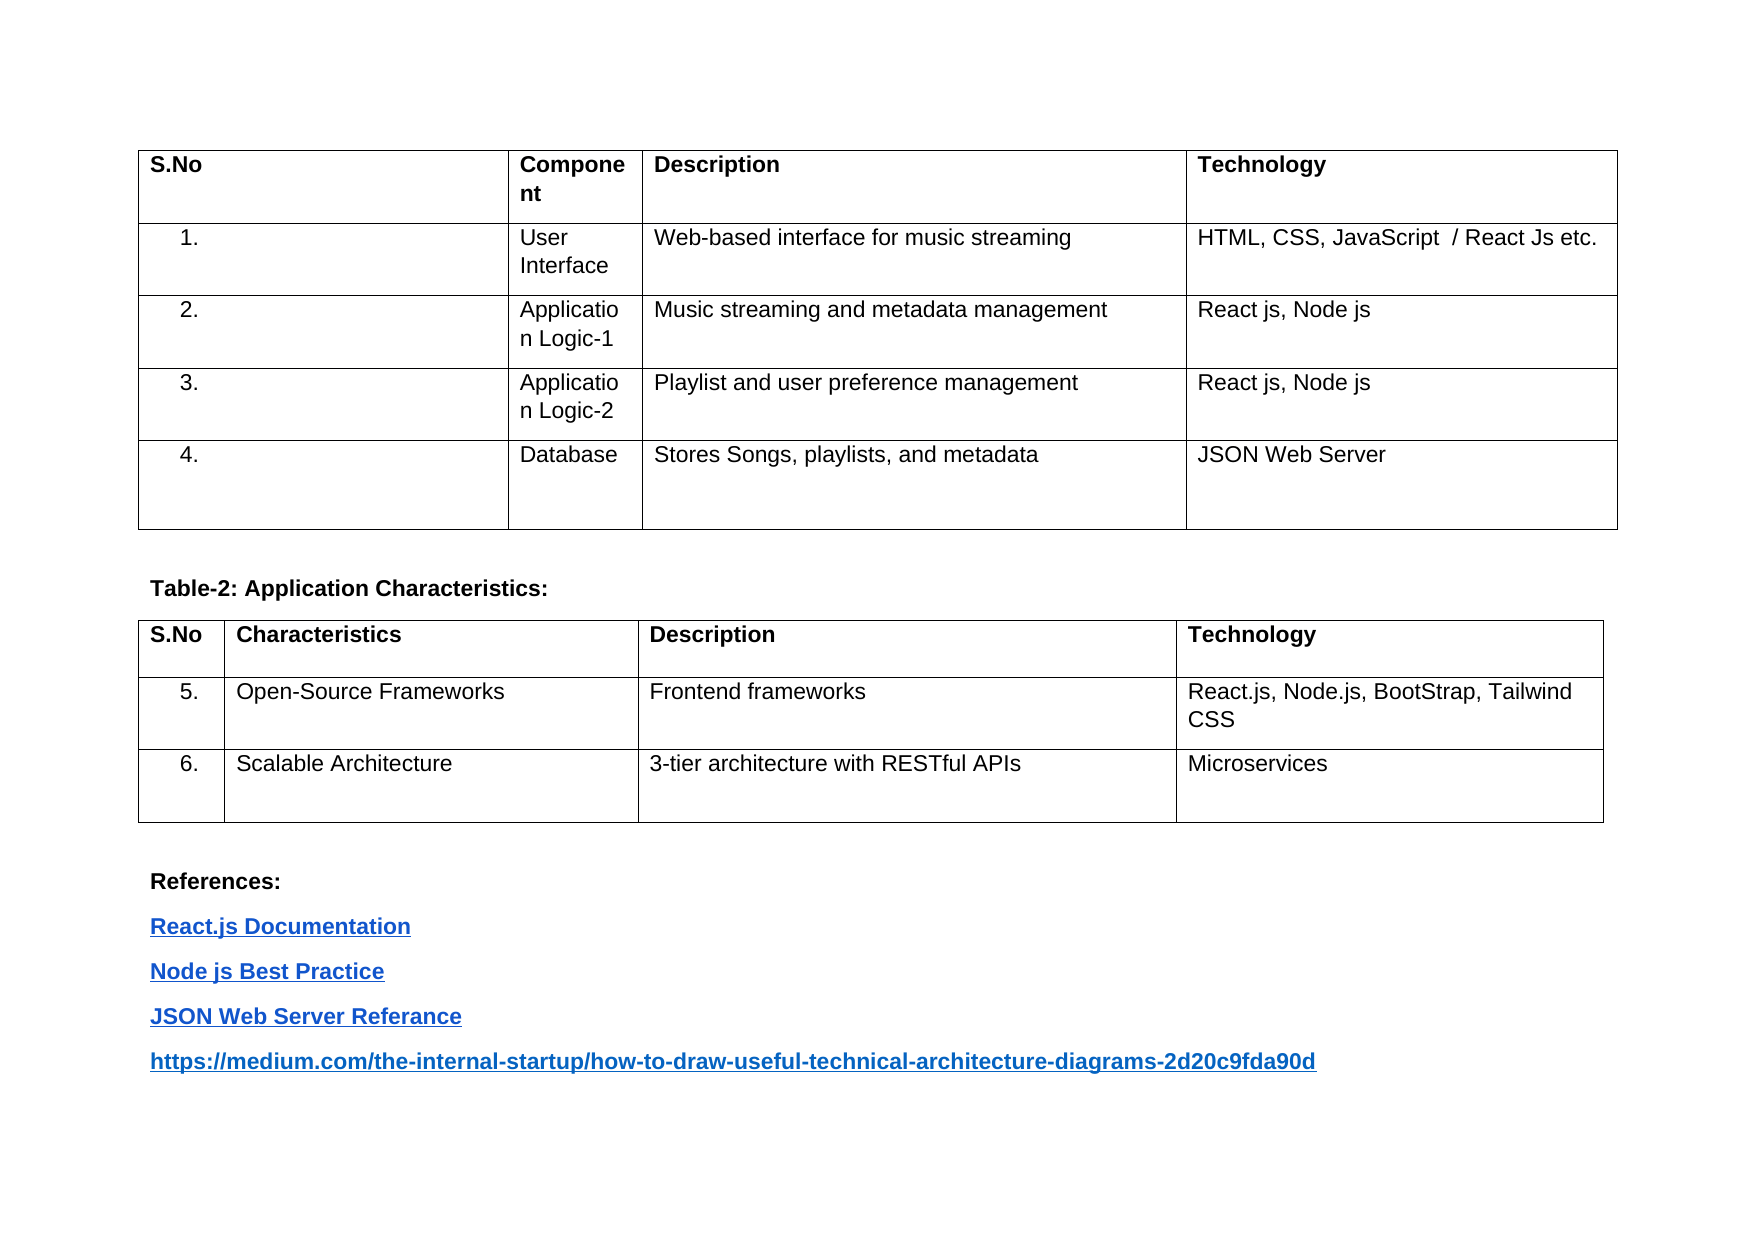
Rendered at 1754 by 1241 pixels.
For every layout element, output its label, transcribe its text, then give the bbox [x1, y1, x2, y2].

table_cell JSON Web Server [1187, 441, 1617, 529]
text Node js Best Practice [150, 958, 1665, 984]
table_cell Web-based interface for music streaming [643, 224, 1186, 295]
table_cell React js, Node js [1187, 369, 1617, 440]
table_cell [139, 369, 508, 440]
table_cell [139, 224, 508, 295]
table_cell 3-tier architecture with RESTful APIs [639, 750, 1176, 822]
text Table-2: Application Characteristics: [150, 575, 1665, 602]
text References: [150, 868, 1665, 894]
text https://medium.com/the-internal-startup/how-to-draw-useful-technical-architecture-diagrams-2d20c9fda90d [150, 1048, 1665, 1074]
table_header Characteristics [225, 621, 638, 677]
text React.js Documentation [150, 913, 1665, 939]
table_cell User Interface [509, 224, 642, 295]
table_header Description [643, 151, 1186, 222]
table_cell Playlist and user preference management [643, 369, 1186, 440]
table_header Description [639, 621, 1176, 677]
table_cell Frontend frameworks [639, 678, 1176, 749]
table_header Component [509, 151, 642, 222]
table_cell React js, Node js [1187, 296, 1617, 367]
table_cell Scalable Architecture [225, 750, 638, 822]
table_cell [139, 678, 224, 749]
table_cell [139, 441, 508, 529]
table_cell Database [509, 441, 642, 529]
table_header Technology [1187, 151, 1617, 222]
table_header Technology [1177, 621, 1603, 677]
table_header S.No [139, 151, 508, 222]
table_cell Stores Songs, playlists, and metadata [643, 441, 1186, 529]
table_cell Microservices [1177, 750, 1603, 822]
table_cell Open-Source Frameworks [225, 678, 638, 749]
table_cell [139, 750, 224, 822]
table_cell Application Logic-1 [509, 296, 642, 367]
text JSON Web Server Referance [150, 1003, 1665, 1029]
table_cell Application Logic-2 [509, 369, 642, 440]
table_cell HTML, CSS, JavaScript / React Js etc. [1187, 224, 1617, 295]
table_cell [139, 296, 508, 367]
table_cell React.js, Node.js, BootStrap, Tailwind CSS [1177, 678, 1603, 749]
table_cell Music streaming and metadata management [643, 296, 1186, 367]
table_header S.No [139, 621, 224, 677]
